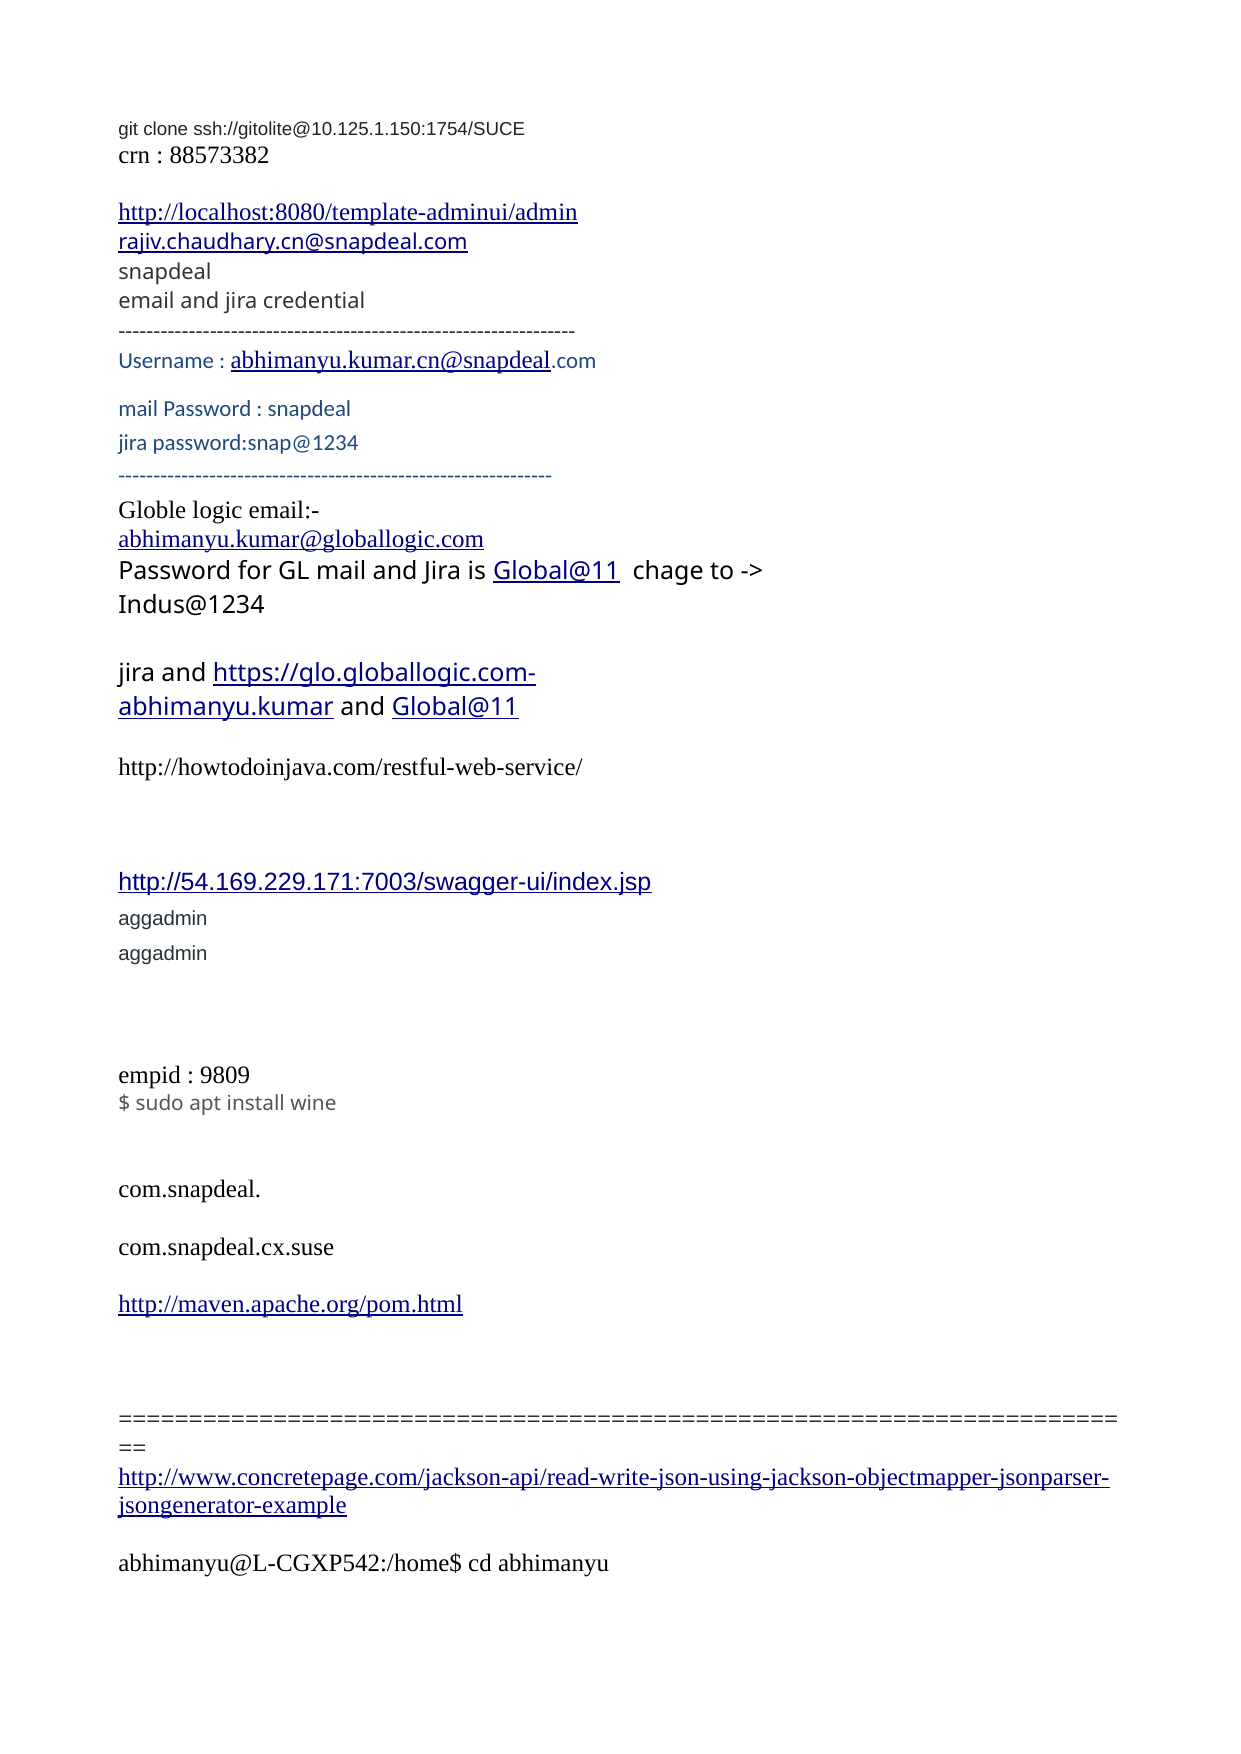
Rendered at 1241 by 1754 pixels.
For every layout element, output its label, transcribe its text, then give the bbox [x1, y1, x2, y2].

text com.snapdeal. [118, 1174, 1122, 1203]
text jira password:snap@1234 [118, 428, 1122, 456]
text Username : abhimanyu.kumar.cn@snapdeal.com [118, 345, 1122, 374]
text abhimanyu@L-CGXP542:/home$ cd abhimanyu [118, 1548, 1122, 1577]
text rajiv.chaudhary.cn@snapdeal.com [118, 226, 1122, 256]
text aggadmin [118, 939, 1122, 964]
text Password for GL mail and Jira is Global@11 chage to -> [118, 553, 1122, 587]
text $ sudo apt install wine [118, 1088, 1122, 1117]
text http://localhost:8080/template-adminui/admin [118, 197, 1122, 226]
text http://maven.apache.org/pom.html [118, 1289, 1122, 1318]
text ========================================================================= [118, 1404, 1122, 1462]
text jira and https://glo.globallogic.com- [118, 655, 1122, 689]
text Indus@1234 [118, 587, 1122, 621]
text http://howtodoinjava.com/restful-web-service/ [118, 752, 1122, 780]
text email and jira credential [118, 286, 1122, 315]
text aggadmin [118, 905, 1122, 930]
text mail Password : snapdeal [118, 394, 1122, 422]
text abhimanyu.kumar@globallogic.com [118, 524, 1122, 553]
text http://54.169.229.171:7003/swagger-ui/index.jsp [118, 838, 1122, 895]
text empid : 9809 [118, 1060, 1122, 1088]
text -------------------------------------------------------------- [118, 462, 1122, 489]
text git clone ssh://gitolite@10.125.1.150:1754/SUCE [118, 118, 1122, 140]
text snapdeal [118, 256, 1122, 286]
text com.snapdeal.cx.suse [118, 1232, 1122, 1260]
text Globle logic email:- [118, 495, 1122, 524]
text http://www.concretepage.com/jackson-api/read-write-json-using-jackson-objectmapper-jsonparser-jsongenerator-example [118, 1462, 1122, 1519]
text crn : 88573382 [118, 140, 1122, 168]
text ----------------------------------------------------------------- [118, 315, 1122, 345]
text abhimanyu.kumar and Global@11 [118, 689, 1122, 723]
